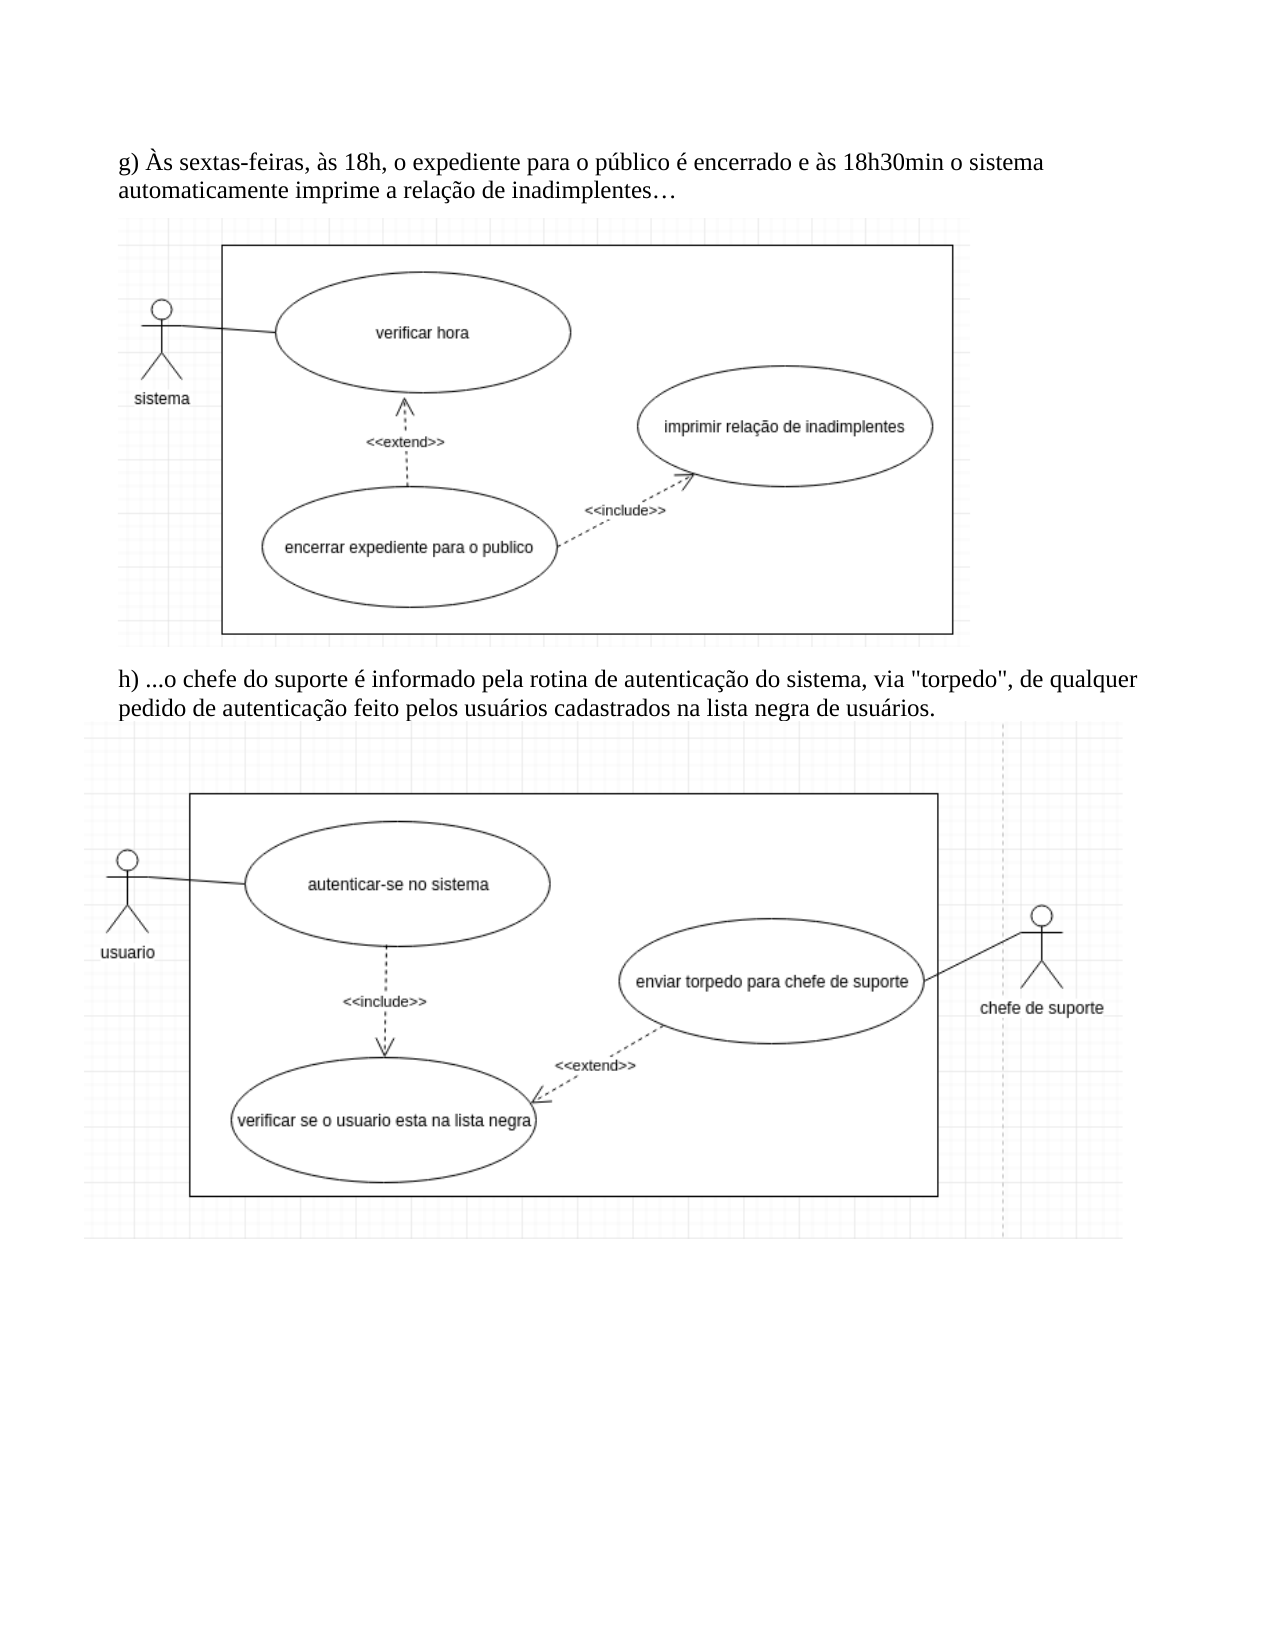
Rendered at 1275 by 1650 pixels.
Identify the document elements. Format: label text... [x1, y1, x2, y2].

picture [117, 218, 971, 647]
text h) ...o chefe do suporte é informado pela rotina de autenticação do sistema, via "torpedo", de qualquer pedido de autenticação feito pelos usuários cadastrados na lista negra de usuários. [118, 664, 1157, 722]
picture [84, 721, 1123, 1239]
text g) Às sextas-feiras, às 18h, o expediente para o público é encerrado e às 18h30min o sistema automaticamente imprime a relação de inadimplentes… [118, 147, 1157, 204]
